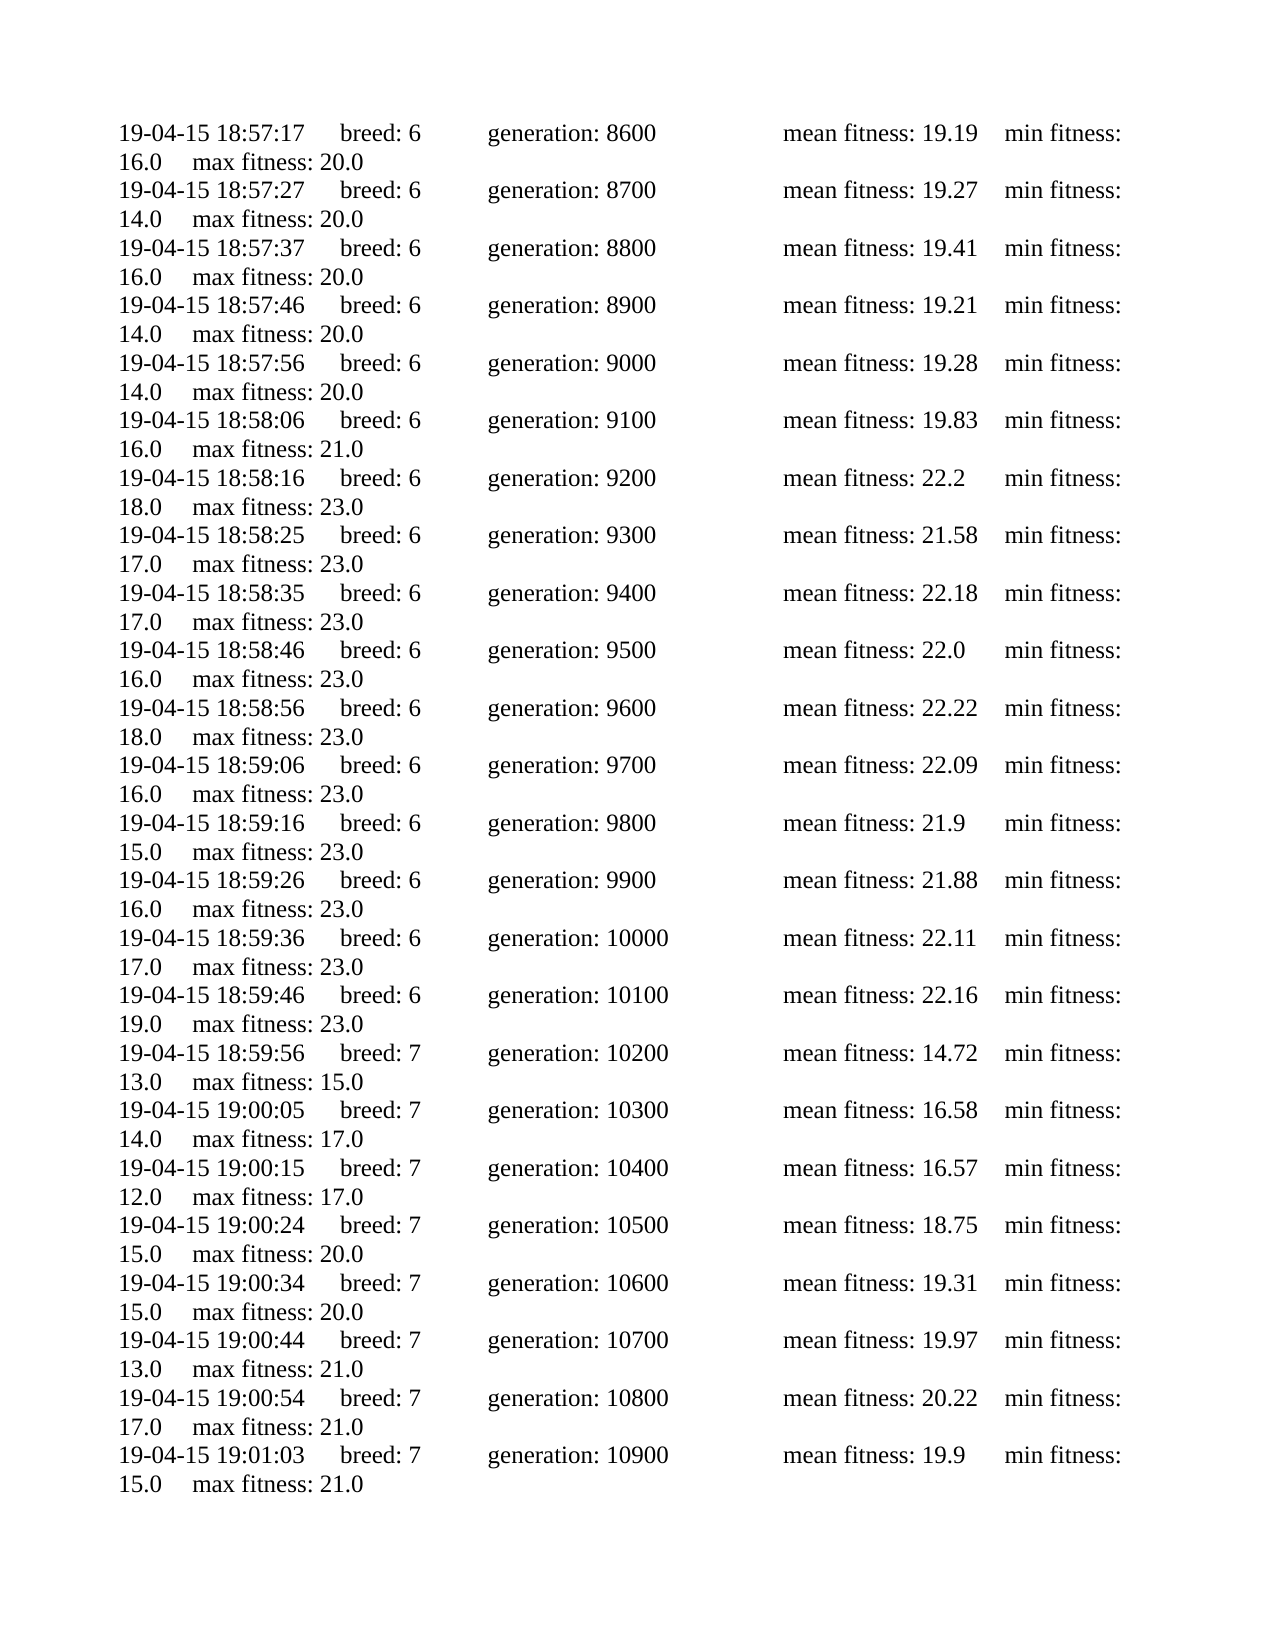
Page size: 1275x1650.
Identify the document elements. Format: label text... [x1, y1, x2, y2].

text 19-04-15 19:00:15 breed: 7 generation: 10400 mean fitness: 16.57 min fitness: 12.0 max fitness: 17.0 [118, 1153, 1157, 1211]
text 19-04-15 18:58:46 breed: 6 generation: 9500 mean fitness: 22.0 min fitness: 16.0 max fitness: 23.0 [118, 636, 1157, 693]
text 19-04-15 19:00:54 breed: 7 generation: 10800 mean fitness: 20.22 min fitness: 17.0 max fitness: 21.0 [118, 1383, 1157, 1441]
text 19-04-15 19:01:03 breed: 7 generation: 10900 mean fitness: 19.9 min fitness: 15.0 max fitness: 21.0 [118, 1441, 1157, 1498]
text 19-04-15 18:57:46 breed: 6 generation: 8900 mean fitness: 19.21 min fitness: 14.0 max fitness: 20.0 [118, 291, 1157, 348]
text 19-04-15 18:59:06 breed: 6 generation: 9700 mean fitness: 22.09 min fitness: 16.0 max fitness: 23.0 [118, 751, 1157, 808]
text 19-04-15 19:00:24 breed: 7 generation: 10500 mean fitness: 18.75 min fitness: 15.0 max fitness: 20.0 [118, 1211, 1157, 1268]
text 19-04-15 18:58:06 breed: 6 generation: 9100 mean fitness: 19.83 min fitness: 16.0 max fitness: 21.0 [118, 406, 1157, 463]
text 19-04-15 18:59:36 breed: 6 generation: 10000 mean fitness: 22.11 min fitness: 17.0 max fitness: 23.0 [118, 923, 1157, 981]
text 19-04-15 18:57:56 breed: 6 generation: 9000 mean fitness: 19.28 min fitness: 14.0 max fitness: 20.0 [118, 348, 1157, 406]
text 19-04-15 18:57:27 breed: 6 generation: 8700 mean fitness: 19.27 min fitness: 14.0 max fitness: 20.0 [118, 176, 1157, 233]
text 19-04-15 19:00:34 breed: 7 generation: 10600 mean fitness: 19.31 min fitness: 15.0 max fitness: 20.0 [118, 1268, 1157, 1326]
text 19-04-15 18:57:17 breed: 6 generation: 8600 mean fitness: 19.19 min fitness: 16.0 max fitness: 20.0 [118, 118, 1157, 176]
text 19-04-15 18:58:35 breed: 6 generation: 9400 mean fitness: 22.18 min fitness: 17.0 max fitness: 23.0 [118, 578, 1157, 636]
text 19-04-15 18:59:56 breed: 7 generation: 10200 mean fitness: 14.72 min fitness: 13.0 max fitness: 15.0 [118, 1038, 1157, 1096]
text 19-04-15 18:59:16 breed: 6 generation: 9800 mean fitness: 21.9 min fitness: 15.0 max fitness: 23.0 [118, 808, 1157, 866]
text 19-04-15 18:58:25 breed: 6 generation: 9300 mean fitness: 21.58 min fitness: 17.0 max fitness: 23.0 [118, 521, 1157, 578]
text 19-04-15 18:58:16 breed: 6 generation: 9200 mean fitness: 22.2 min fitness: 18.0 max fitness: 23.0 [118, 463, 1157, 521]
text 19-04-15 18:58:56 breed: 6 generation: 9600 mean fitness: 22.22 min fitness: 18.0 max fitness: 23.0 [118, 693, 1157, 751]
text 19-04-15 19:00:44 breed: 7 generation: 10700 mean fitness: 19.97 min fitness: 13.0 max fitness: 21.0 [118, 1326, 1157, 1383]
text 19-04-15 19:00:05 breed: 7 generation: 10300 mean fitness: 16.58 min fitness: 14.0 max fitness: 17.0 [118, 1096, 1157, 1153]
text 19-04-15 18:59:26 breed: 6 generation: 9900 mean fitness: 21.88 min fitness: 16.0 max fitness: 23.0 [118, 866, 1157, 923]
text 19-04-15 18:57:37 breed: 6 generation: 8800 mean fitness: 19.41 min fitness: 16.0 max fitness: 20.0 [118, 233, 1157, 291]
text 19-04-15 18:59:46 breed: 6 generation: 10100 mean fitness: 22.16 min fitness: 19.0 max fitness: 23.0 [118, 981, 1157, 1038]
